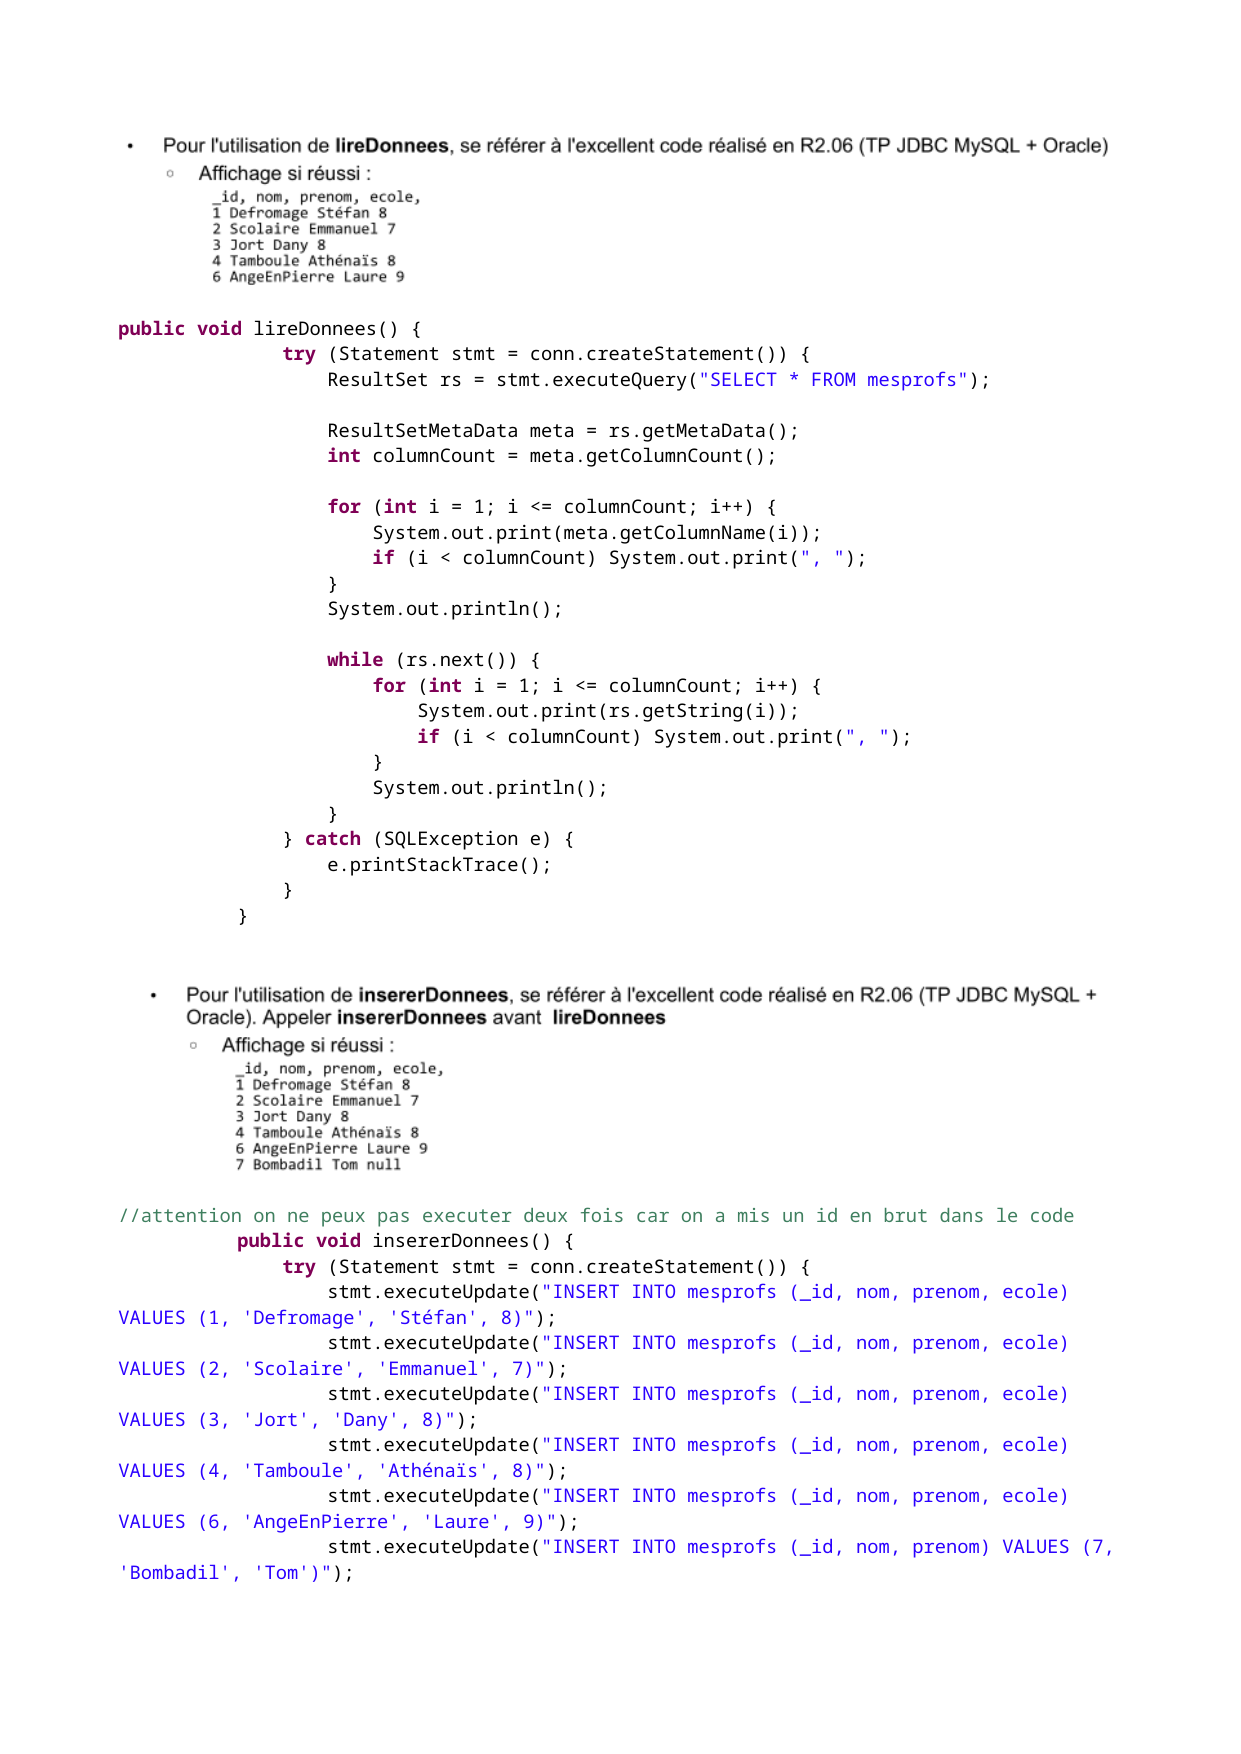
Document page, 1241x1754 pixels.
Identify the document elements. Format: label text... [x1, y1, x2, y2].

text try (Statement stmt = conn.createStatement()) { [118, 1253, 1122, 1279]
text stmt.executeUpdate("INSERT INTO mesprofs (_id, nom, prenom, ecole) VALUES (3, 'Jort', 'Dany', 8)"); [118, 1381, 1122, 1432]
text public void insererDonnees() { [118, 1228, 1122, 1253]
text stmt.executeUpdate("INSERT INTO mesprofs (_id, nom, prenom) VALUES (7, 'Bombadil', 'Tom')"); [118, 1534, 1122, 1585]
text stmt.executeUpdate("INSERT INTO mesprofs (_id, nom, prenom, ecole) VALUES (2, 'Scolaire', 'Emmanuel', 7)"); [118, 1330, 1122, 1381]
text stmt.executeUpdate("INSERT INTO mesprofs (_id, nom, prenom, ecole) VALUES (6, 'AngeEnPierre', 'Laure', 9)"); [118, 1483, 1122, 1534]
text //attention on ne peux pas executer deux fois car on a mis un id en brut dans le code [118, 1202, 1122, 1228]
picture [118, 118, 1123, 294]
text } catch (SQLException e) { [118, 825, 1122, 851]
text ResultSetMetaData meta = rs.getMetaData(); [118, 417, 1122, 442]
text try (Statement stmt = conn.createStatement()) { [118, 340, 1122, 366]
text while (rs.next()) { [118, 647, 1122, 672]
text public void lireDonnees() { [118, 315, 1122, 340]
text e.printStackTrace(); [118, 851, 1122, 876]
picture [118, 970, 1123, 1181]
text for (int i = 1; i <= columnCount; i++) { [118, 493, 1122, 519]
text if (i < columnCount) System.out.print(", "); [118, 723, 1122, 749]
text System.out.print(rs.getString(i)); [118, 698, 1122, 723]
text int columnCount = meta.getColumnCount(); [118, 442, 1122, 468]
text if (i < columnCount) System.out.print(", "); [118, 544, 1122, 570]
text System.out.println(); [118, 774, 1122, 800]
text } [118, 800, 1122, 825]
text } [118, 570, 1122, 596]
text System.out.println(); [118, 596, 1122, 621]
text } [118, 749, 1122, 774]
text stmt.executeUpdate("INSERT INTO mesprofs (_id, nom, prenom, ecole) VALUES (1, 'Defromage', 'Stéfan', 8)"); [118, 1279, 1122, 1330]
text } [118, 902, 1122, 927]
text } [118, 876, 1122, 902]
text System.out.print(meta.getColumnName(i)); [118, 519, 1122, 544]
text stmt.executeUpdate("INSERT INTO mesprofs (_id, nom, prenom, ecole) VALUES (4, 'Tamboule', 'Athénaïs', 8)"); [118, 1432, 1122, 1483]
text ResultSet rs = stmt.executeQuery("SELECT * FROM mesprofs"); [118, 366, 1122, 391]
text for (int i = 1; i <= columnCount; i++) { [118, 672, 1122, 698]
